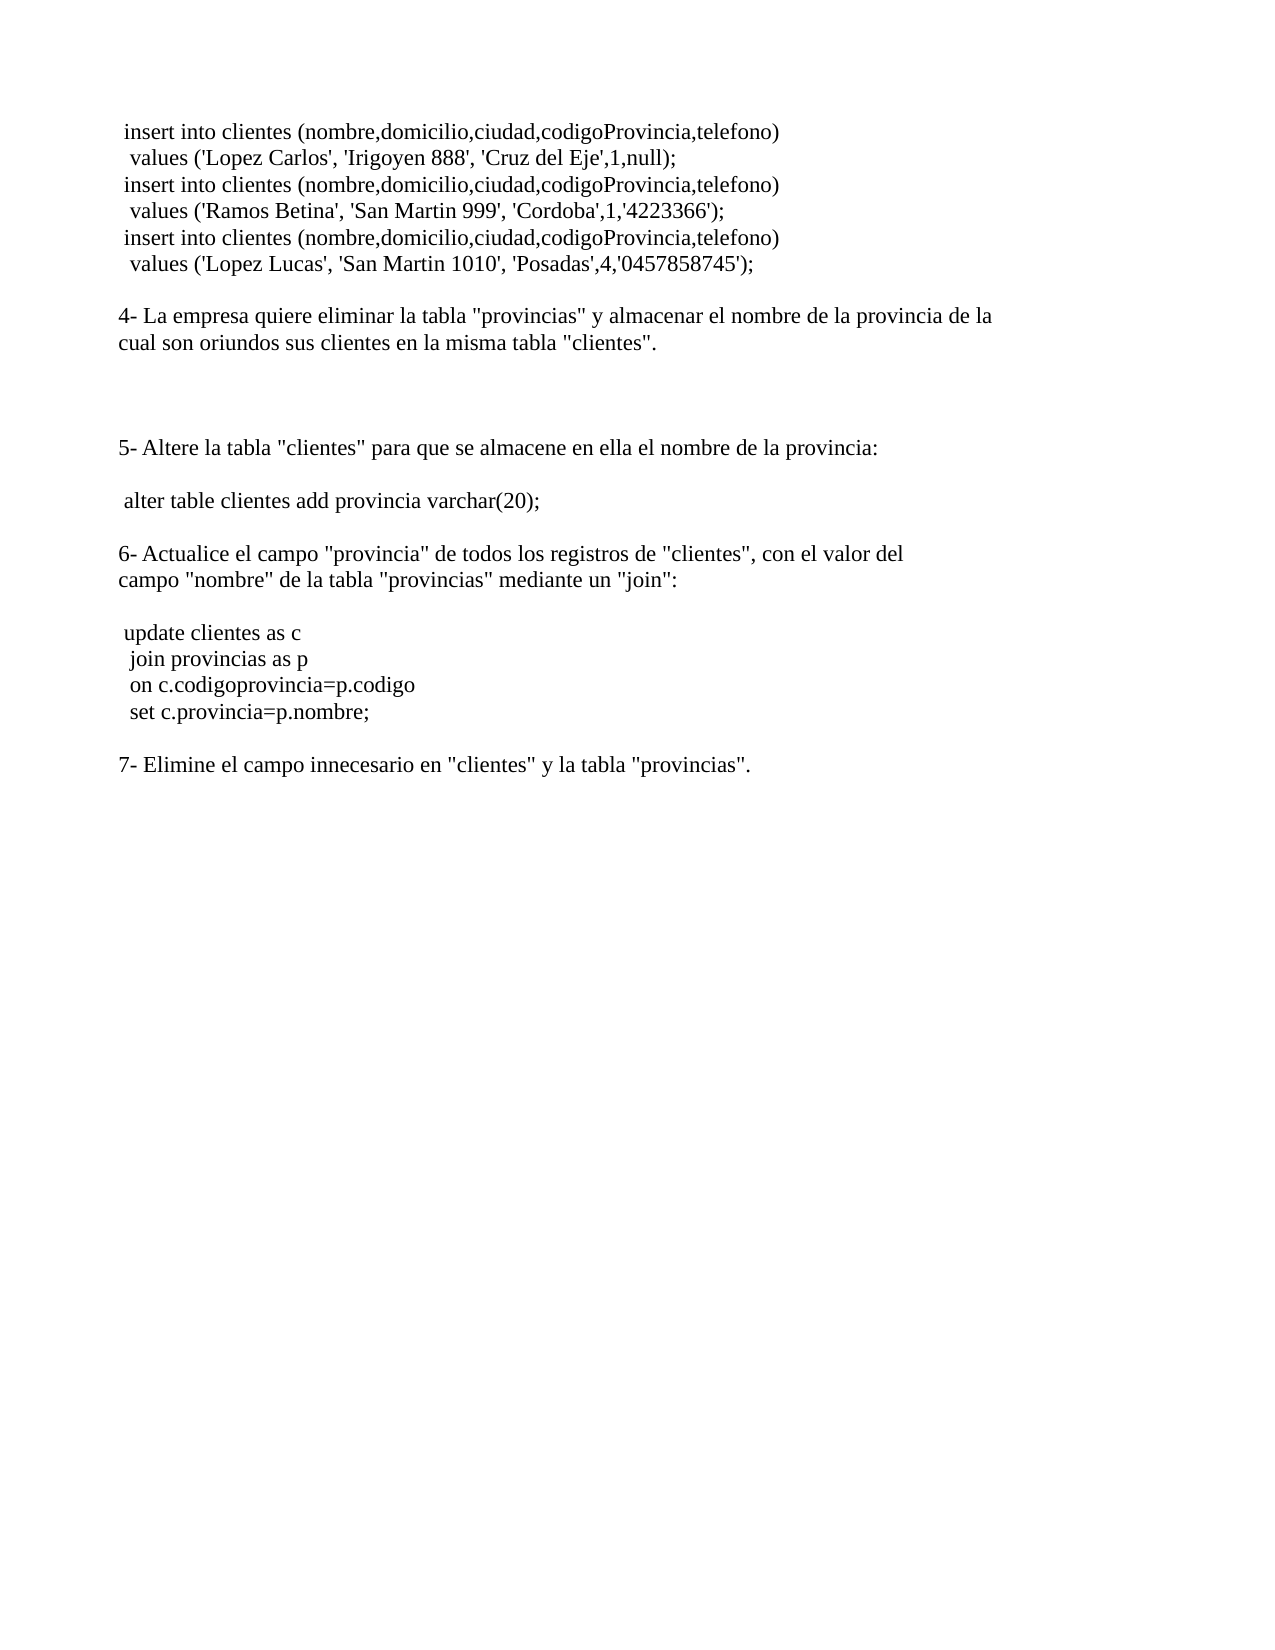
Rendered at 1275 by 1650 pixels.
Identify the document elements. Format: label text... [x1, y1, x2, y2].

text insert into clientes (nombre,domicilio,ciudad,codigoProvincia,telefono) [118, 171, 1157, 197]
text join provincias as p [118, 645, 1157, 672]
text campo "nombre" de la tabla "provincias" mediante un "join": [118, 566, 1157, 592]
text alter table clientes add provincia varchar(20); [118, 487, 1157, 513]
text values ('Lopez Lucas', 'San Martin 1010', 'Posadas',4,'0457858745'); [118, 250, 1157, 276]
text insert into clientes (nombre,domicilio,ciudad,codigoProvincia,telefono) [118, 118, 1157, 144]
text values ('Lopez Carlos', 'Irigoyen 888', 'Cruz del Eje',1,null); [118, 144, 1157, 171]
text 6- Actualice el campo "provincia" de todos los registros de "clientes", con el valor del [118, 540, 1157, 566]
text set c.provincia=p.nombre; [118, 698, 1157, 724]
text on c.codigoprovincia=p.codigo [118, 672, 1157, 698]
text 4- La empresa quiere eliminar la tabla "provincias" y almacenar el nombre de la provincia de la [118, 303, 1157, 329]
text insert into clientes (nombre,domicilio,ciudad,codigoProvincia,telefono) [118, 223, 1157, 250]
text 5- Altere la tabla "clientes" para que se almacene en ella el nombre de la provincia: [118, 434, 1157, 461]
text cual son oriundos sus clientes en la misma tabla "clientes". [118, 329, 1157, 355]
text values ('Ramos Betina', 'San Martin 999', 'Cordoba',1,'4223366'); [118, 197, 1157, 223]
text update clientes as c [118, 619, 1157, 645]
text 7- Elimine el campo innecesario en "clientes" y la tabla "provincias". [118, 751, 1157, 777]
